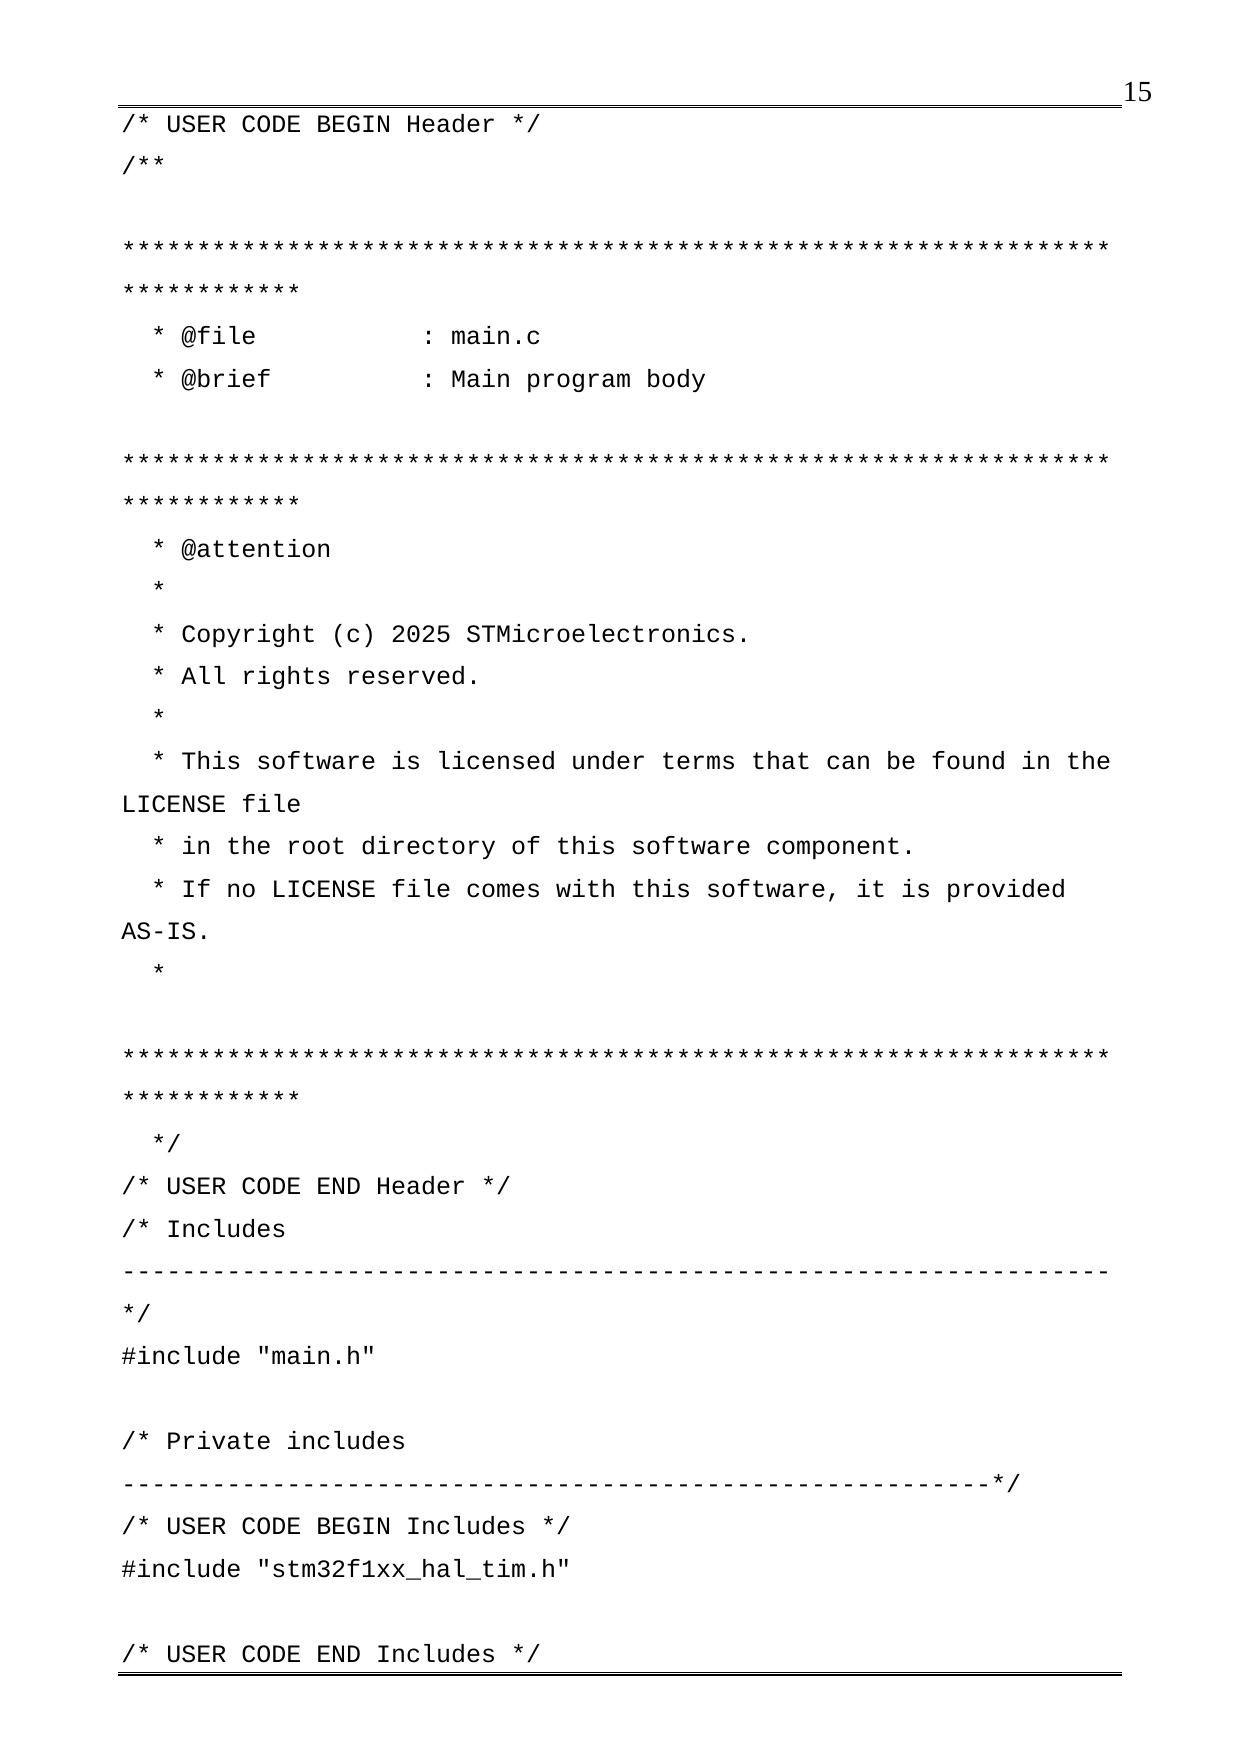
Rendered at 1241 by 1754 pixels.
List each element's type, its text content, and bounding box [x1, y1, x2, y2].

text /* USER CODE BEGIN Includes */ [118, 1508, 1122, 1542]
text */ [118, 1125, 1122, 1159]
text * This software is licensed under terms that can be found in the LICENSE file [118, 743, 1122, 819]
text ****************************************************************************** [118, 998, 1122, 1117]
text /* USER CODE END Header */ [118, 1168, 1122, 1202]
text #include "stm32f1xx_hal_tim.h" [118, 1550, 1122, 1584]
text #include "main.h" [118, 1338, 1122, 1372]
text /** [118, 148, 1122, 182]
text * Copyright (c) 2025 STMicroelectronics. [118, 615, 1122, 649]
text * If no LICENSE file comes with this software, it is provided AS-IS. [118, 870, 1122, 947]
text * @attention [118, 530, 1122, 564]
text /* USER CODE BEGIN Header */ [118, 108, 1122, 139]
text /* Includes ------------------------------------------------------------------*/ [118, 1210, 1122, 1329]
text * [118, 700, 1122, 734]
text * @file : main.c [118, 318, 1122, 352]
text * in the root directory of this software component. [118, 828, 1122, 862]
text * All rights reserved. [118, 658, 1122, 692]
text /* Private includes ----------------------------------------------------------*/ [118, 1423, 1122, 1499]
text ****************************************************************************** [118, 190, 1122, 309]
text * [118, 573, 1122, 607]
text ****************************************************************************** [118, 403, 1122, 522]
text /* USER CODE END Includes */ [118, 1635, 1122, 1672]
text * @brief : Main program body [118, 360, 1122, 394]
text * [118, 955, 1122, 989]
